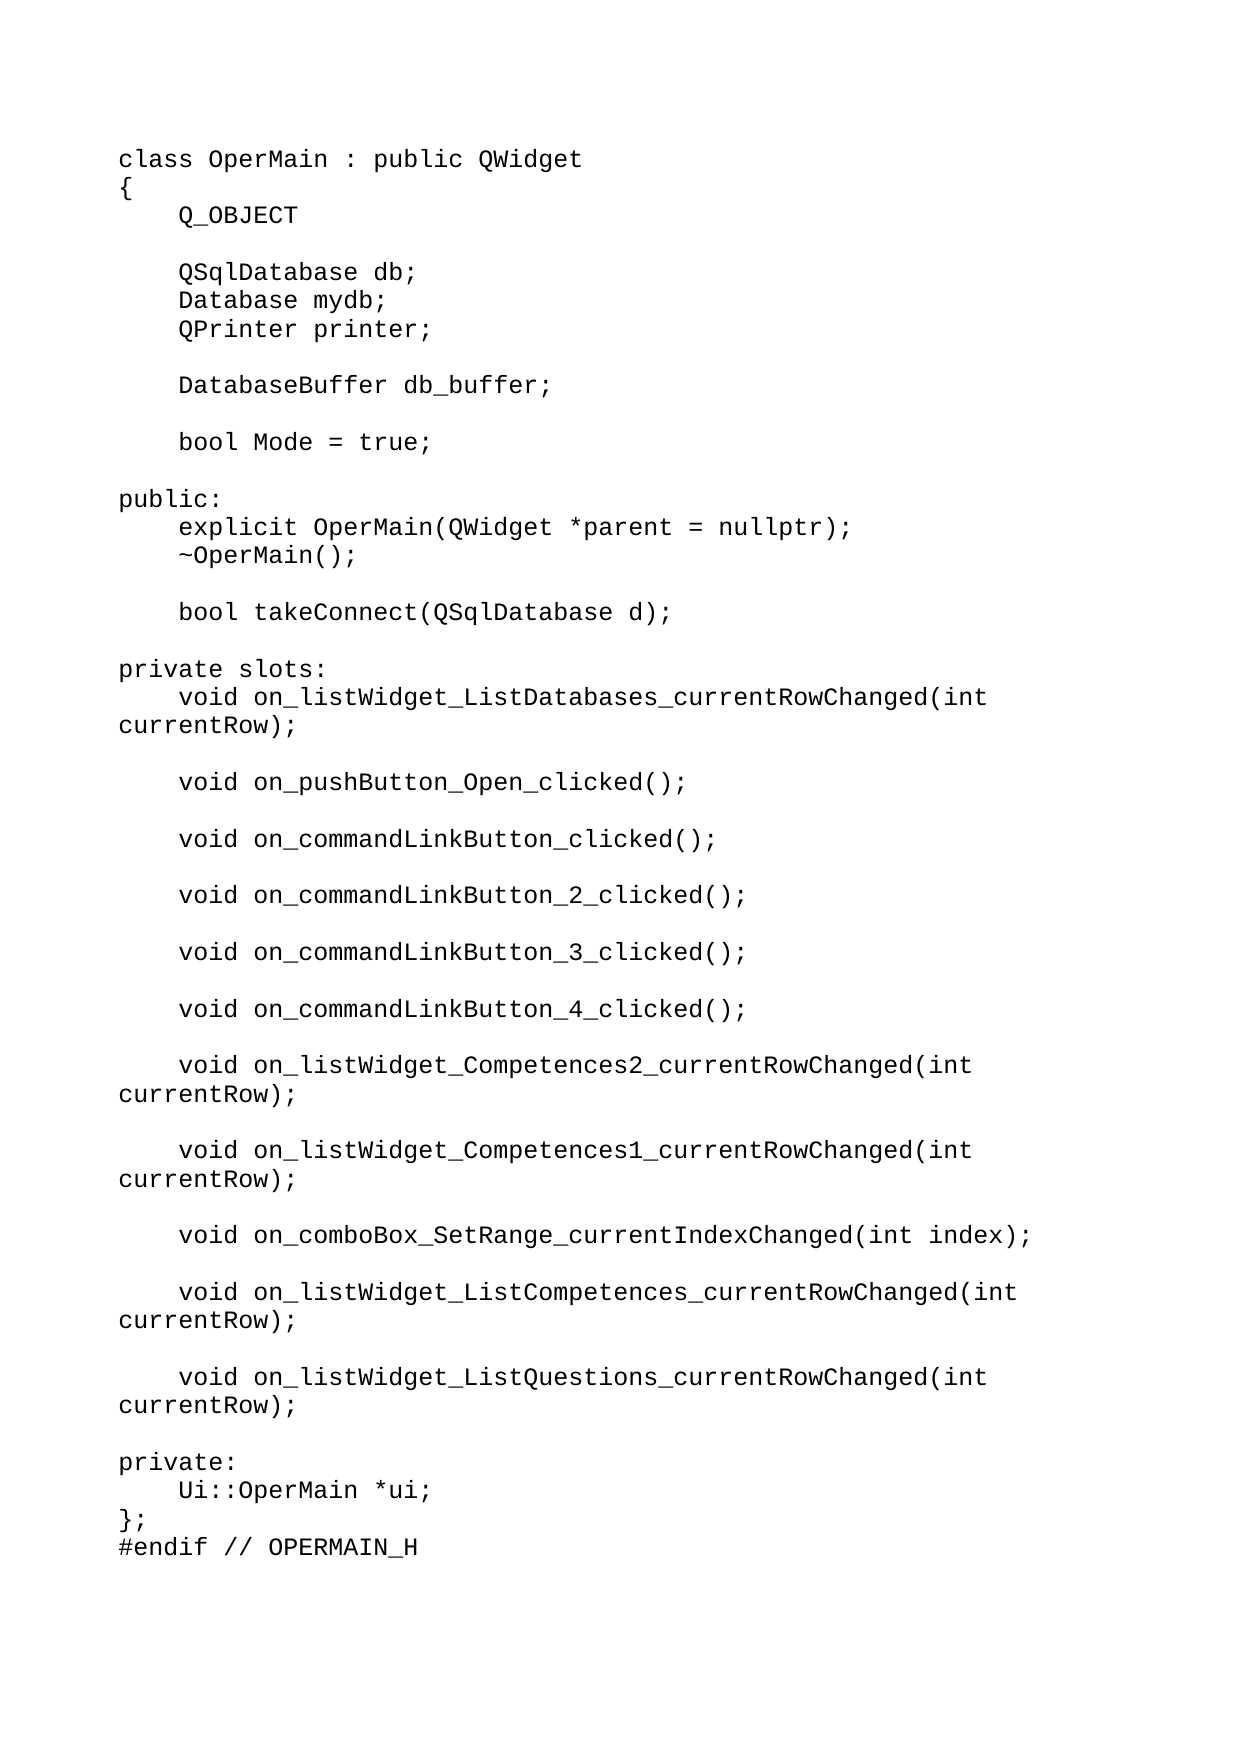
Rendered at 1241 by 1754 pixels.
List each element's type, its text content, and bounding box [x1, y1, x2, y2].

text public: [118, 486, 1122, 515]
text void on_listWidget_ListDatabases_currentRowChanged(int currentRow); [118, 685, 1122, 741]
text bool takeConnect(QSqlDatabase d); [118, 600, 1122, 628]
text { [118, 175, 1122, 203]
text Q_OBJECT [118, 203, 1122, 231]
text explicit OperMain(QWidget *parent = nullptr); [118, 515, 1122, 543]
text void on_listWidget_ListCompetences_currentRowChanged(int currentRow); [118, 1280, 1122, 1336]
text class OperMain : public QWidget [118, 146, 1122, 175]
text }; [118, 1506, 1122, 1535]
text void on_pushButton_Open_clicked(); [118, 770, 1122, 798]
text #endif // OPERMAIN_H [118, 1535, 1122, 1563]
text void on_listWidget_Competences2_currentRowChanged(int currentRow); [118, 1053, 1122, 1110]
text QSqlDatabase db; [118, 260, 1122, 288]
text QPrinter printer; [118, 316, 1122, 345]
text private slots: [118, 656, 1122, 685]
text void on_listWidget_ListQuestions_currentRowChanged(int currentRow); [118, 1365, 1122, 1421]
text Ui::OperMain *ui; [118, 1478, 1122, 1506]
text void on_commandLinkButton_4_clicked(); [118, 996, 1122, 1025]
text void on_commandLinkButton_2_clicked(); [118, 883, 1122, 911]
text void on_commandLinkButton_3_clicked(); [118, 940, 1122, 968]
text void on_listWidget_Competences1_currentRowChanged(int currentRow); [118, 1138, 1122, 1195]
text Database mydb; [118, 288, 1122, 316]
text bool Mode = true; [118, 430, 1122, 458]
text ~OperMain(); [118, 543, 1122, 571]
text DatabaseBuffer db_buffer; [118, 373, 1122, 401]
text void on_commandLinkButton_clicked(); [118, 826, 1122, 855]
text void on_comboBox_SetRange_currentIndexChanged(int index); [118, 1223, 1122, 1251]
text private: [118, 1450, 1122, 1478]
